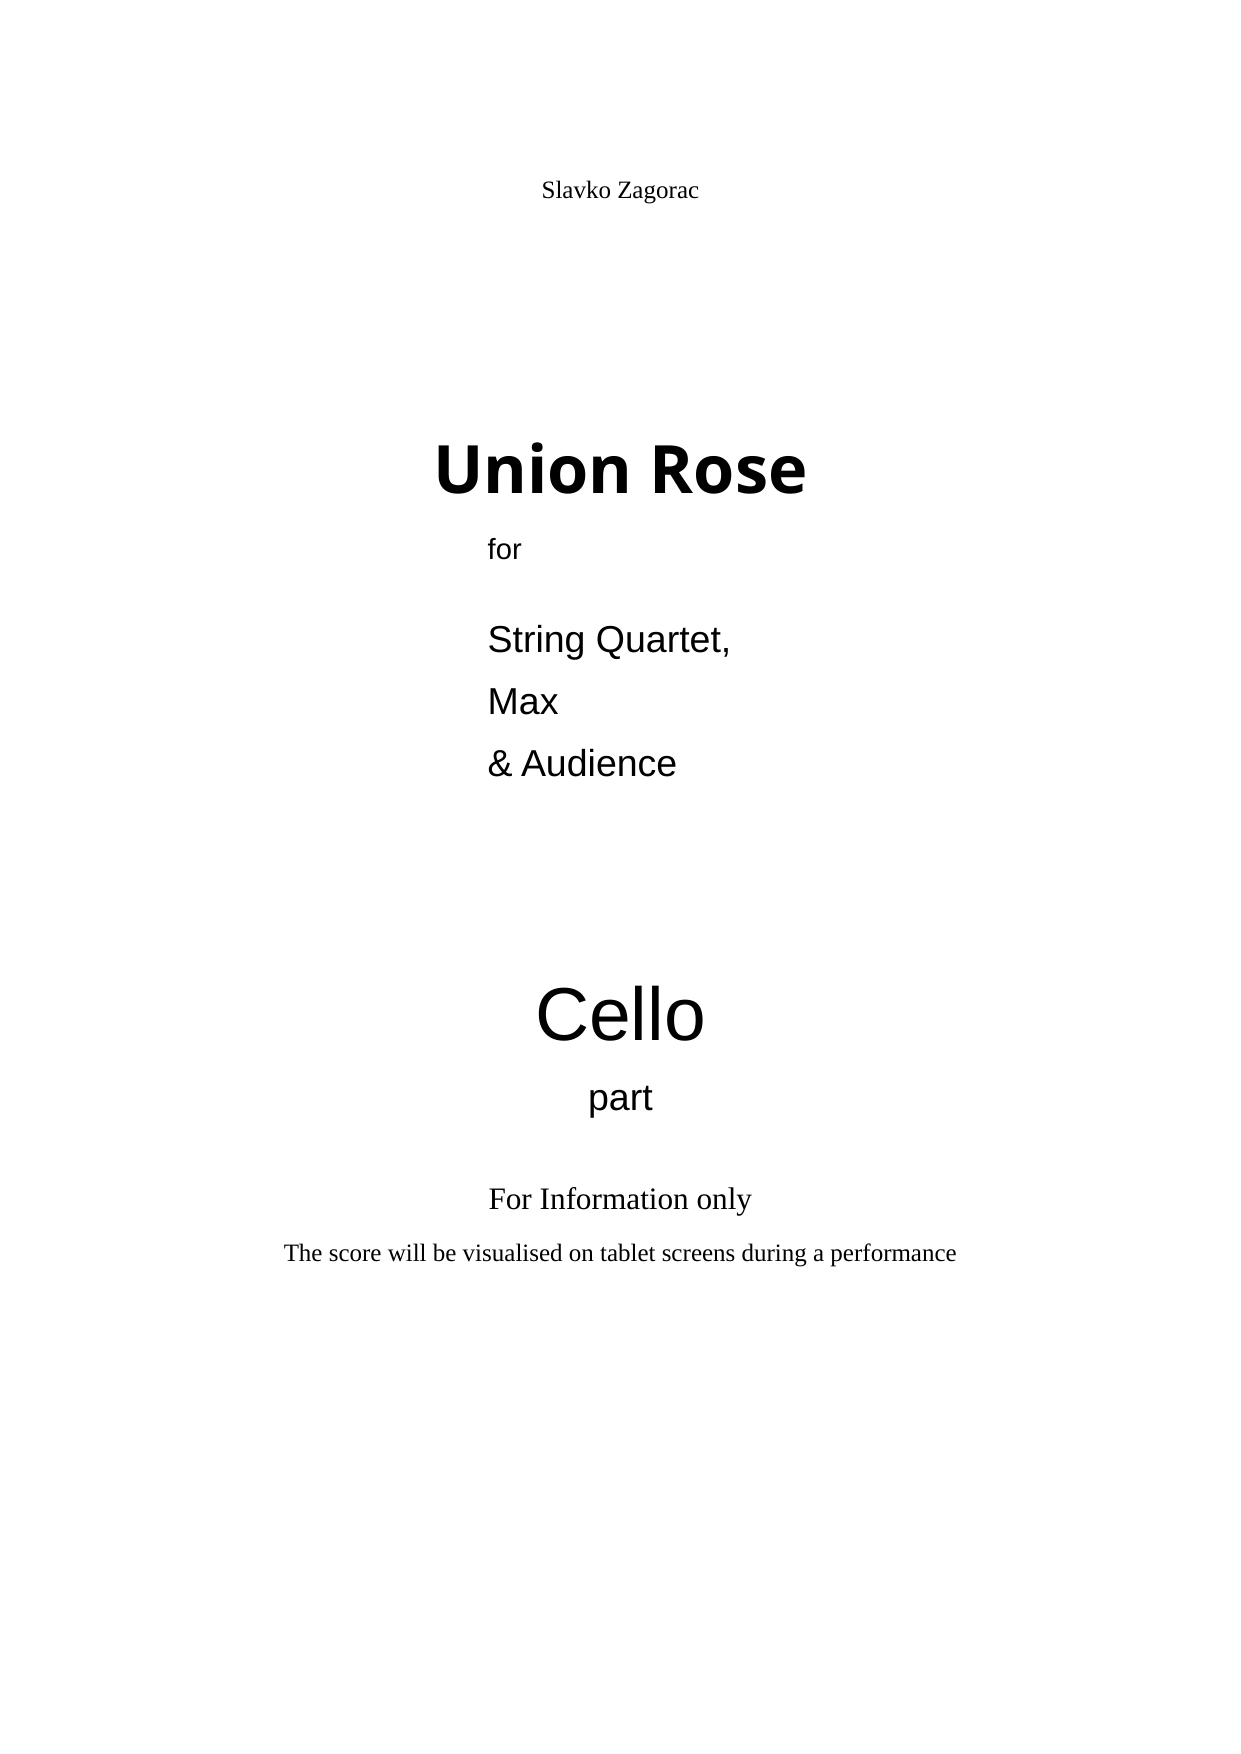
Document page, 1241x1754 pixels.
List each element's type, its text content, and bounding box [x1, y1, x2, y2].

subtitle Cello [118, 970, 1122, 1057]
text The score will be visualised on tablet screens during a performance [118, 1238, 1122, 1266]
subtitle String Quartet, [487, 584, 1122, 661]
subtitle Union Rose [118, 422, 1122, 513]
text Slavko Zagorac [118, 176, 1122, 204]
subtitle Max [487, 679, 1122, 723]
subtitle part [118, 1075, 1122, 1118]
subtitle & Audience [487, 741, 1122, 784]
text For Information only [118, 1180, 1122, 1216]
subtitle for [487, 532, 1122, 565]
